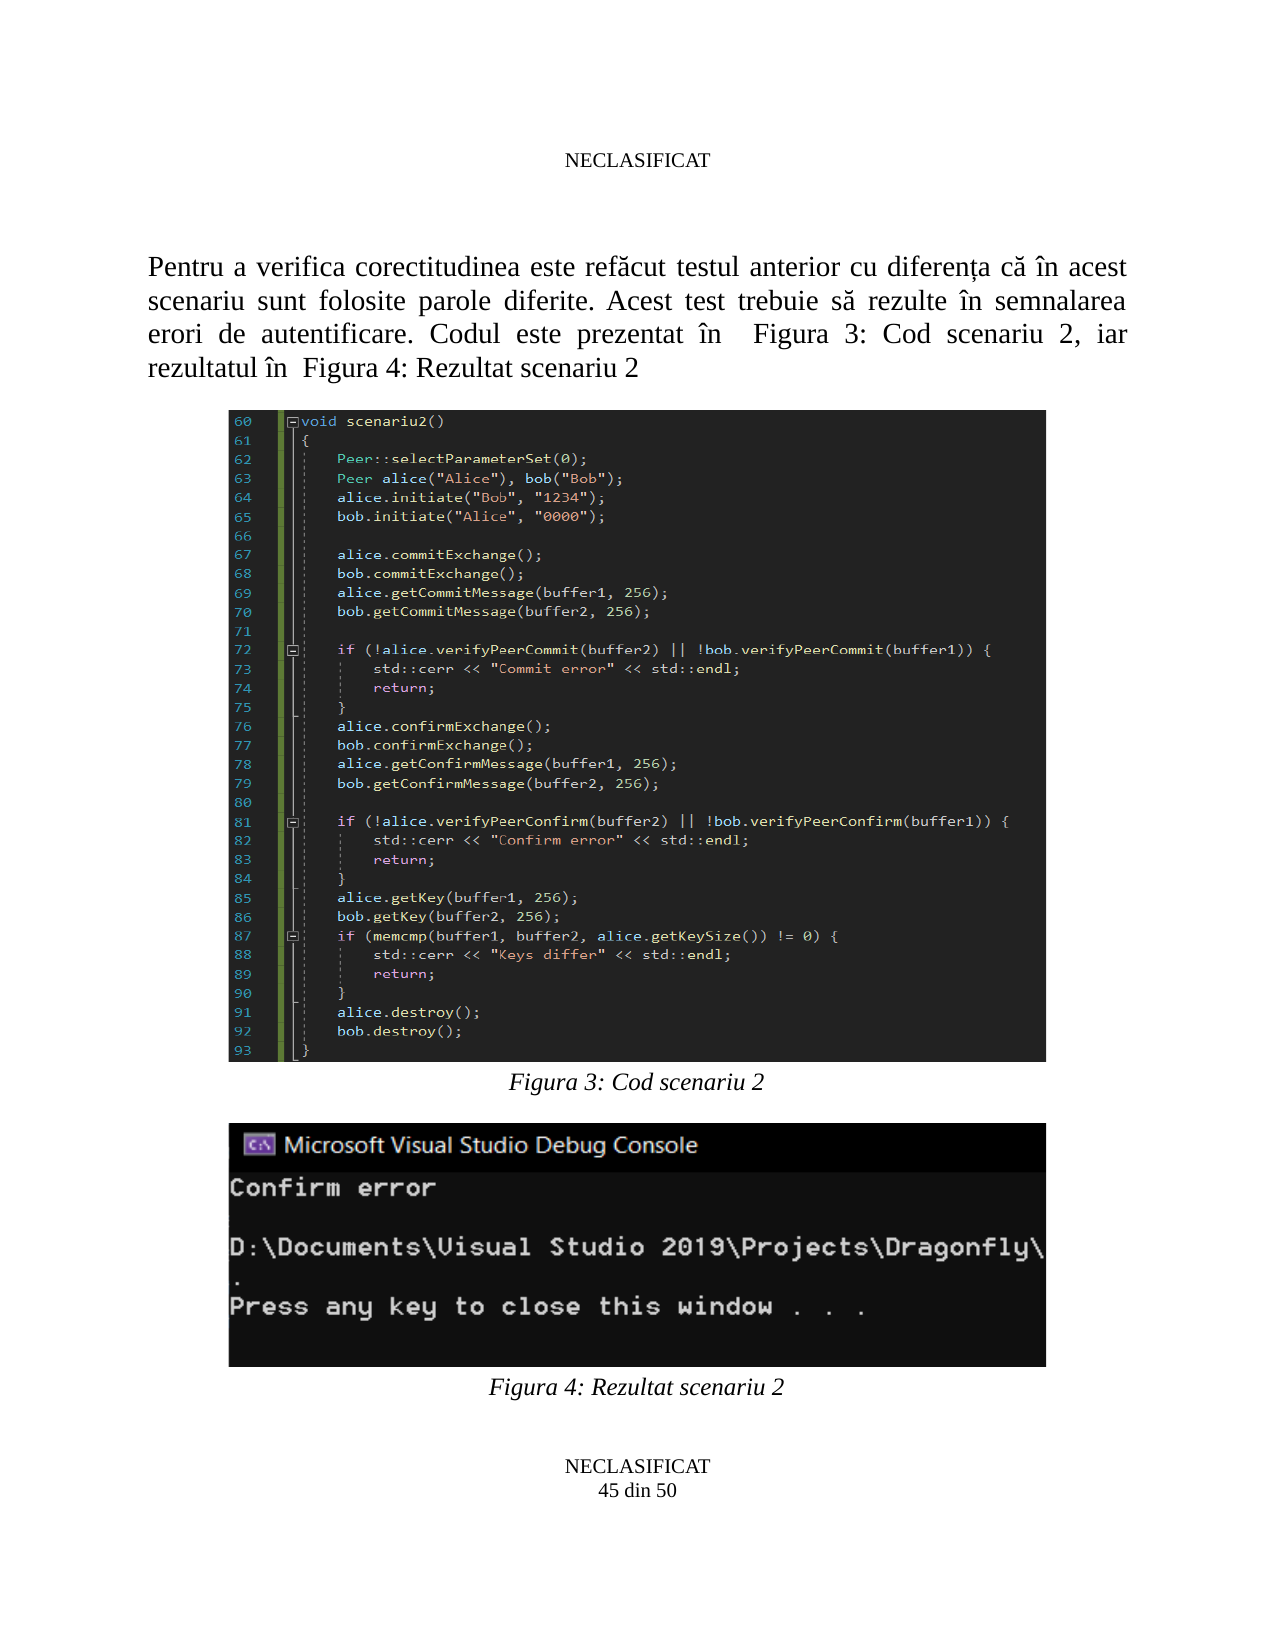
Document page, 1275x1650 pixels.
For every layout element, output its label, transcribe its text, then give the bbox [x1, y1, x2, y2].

text Figura 4: Rezultat scenariu 2 [229, 1367, 1046, 1401]
picture [228, 410, 1047, 1062]
picture [228, 1123, 1047, 1367]
text Pentru a verifica corectitudinea este refăcut testul anterior cu diferența că în acest scenariu sunt folosite parole diferite. Acest test trebuie să rezulte în semnalarea erori de autentificare. Codul este prezentat în Figura 3: Cod scenariu 2, iar rezultatul în Figura 4: Rezultat scenariu 2 [148, 249, 1127, 383]
text Figura 3: Cod scenariu 2 [229, 1062, 1046, 1096]
